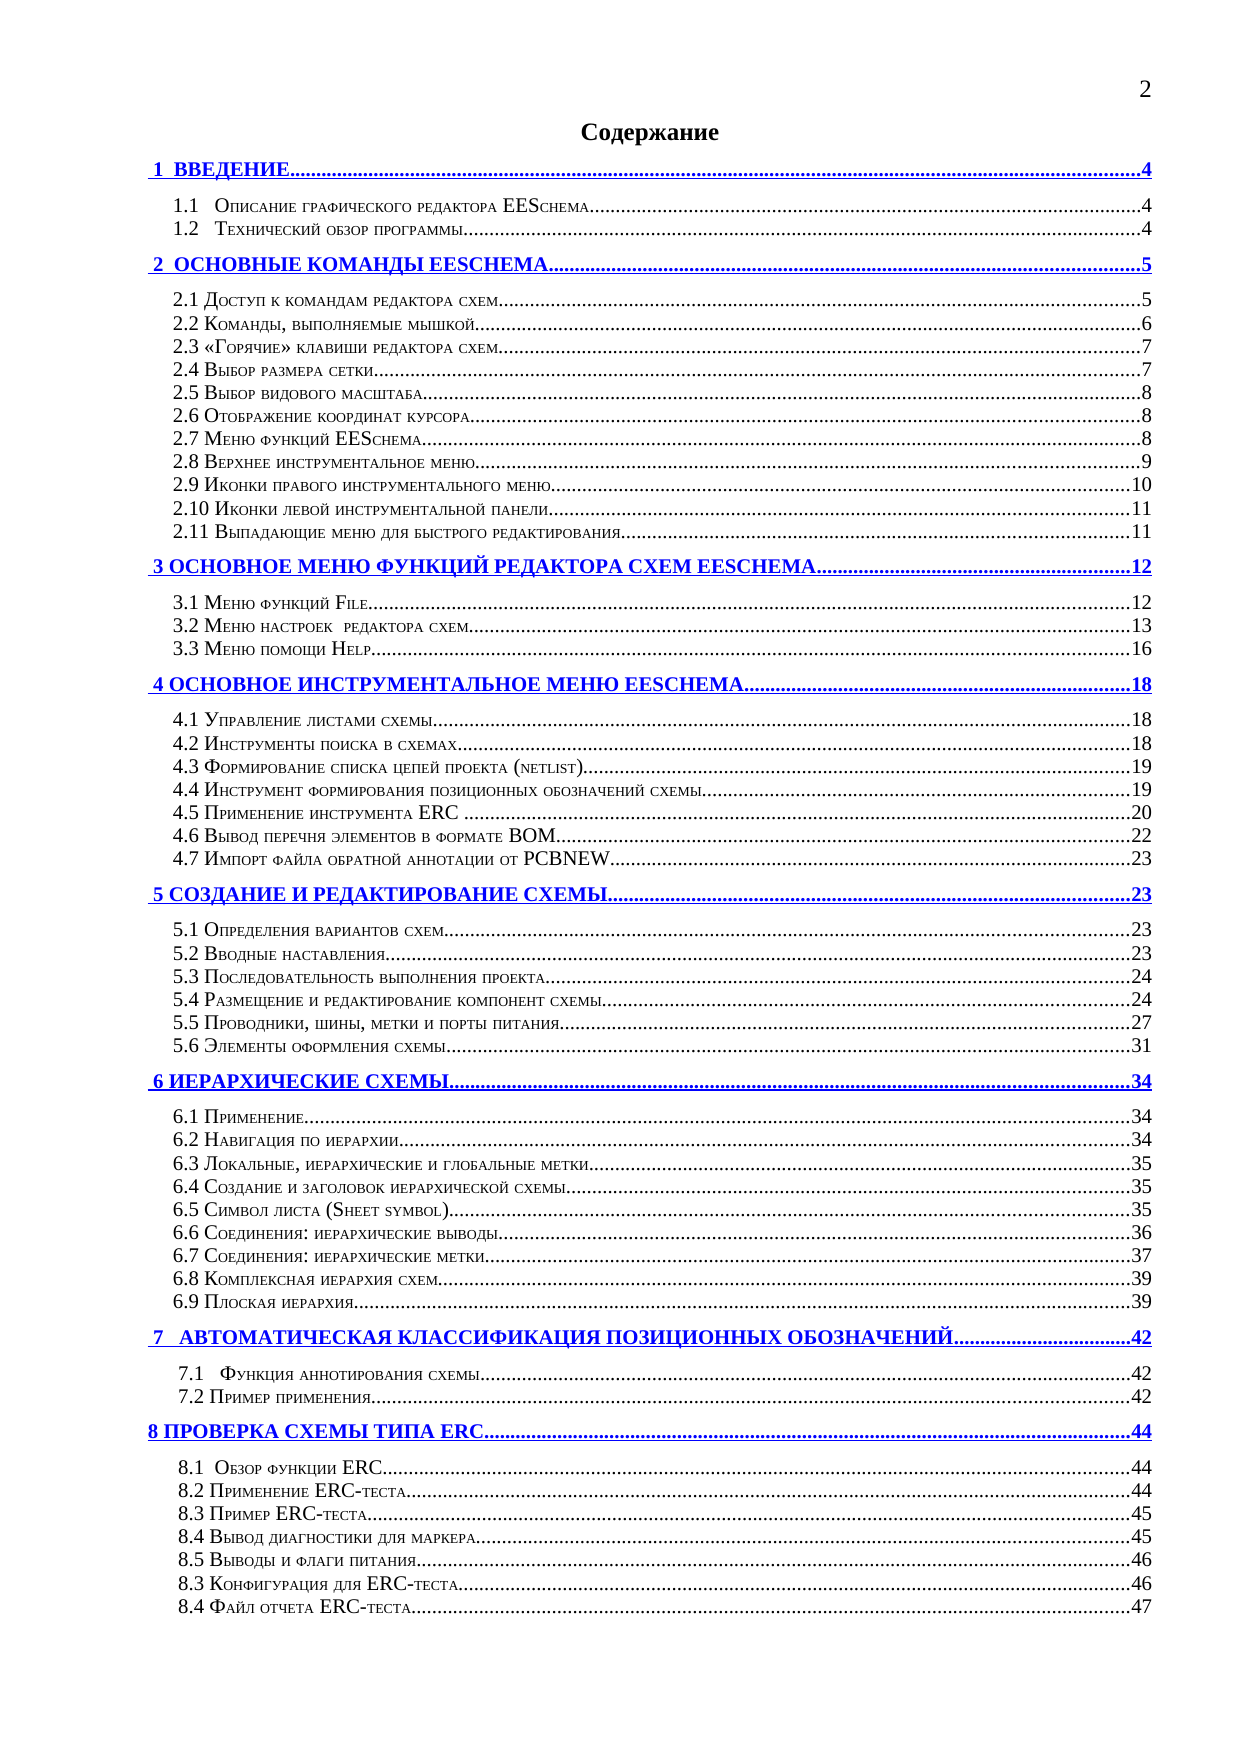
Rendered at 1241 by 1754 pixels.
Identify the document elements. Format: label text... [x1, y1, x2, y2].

text 8.4 Вывод диагностики для маркера 45 [173, 1525, 1152, 1548]
text 2.9 Иконки правого инструментального меню 10 [173, 473, 1152, 496]
text 2.2 Команды, выполняемые мышкой 6 [173, 311, 1152, 334]
text 6.7 Соединения: иерархические метки 37 [173, 1244, 1152, 1267]
text 2.10 Иконки левой инструментальной панели 11 [173, 496, 1152, 519]
text 4.1 Управление листами схемы 18 [173, 708, 1152, 731]
text 6.1 Применение 34 [173, 1105, 1152, 1128]
text 6.5 Символ листа (Sheet symbol) 35 [173, 1198, 1152, 1221]
text 6 Иерархические схемы 34 [148, 1069, 1152, 1089]
text 2.8 Верхнее инструментальное меню 9 [173, 450, 1152, 473]
text 7 Автоматическая классификация позиционных обозначений 42 [148, 1326, 1152, 1346]
text 6.3 Локальные, иерархические и глобальные метки 35 [173, 1151, 1152, 1174]
text 6.6 Соединения: иерархические выводы 36 [173, 1221, 1152, 1244]
text 8.1 Обзор функции ERC 44 [173, 1456, 1152, 1479]
text 5.5 Проводники, шины, метки и порты питания 27 [173, 1011, 1152, 1034]
text 4.3 Формирование списка цепей проекта (netlist) 19 [173, 754, 1152, 778]
text 4.4 Инструмент формирования позиционных обозначений схемы 19 [173, 778, 1152, 801]
text 5.6 Элементы оформления схемы 31 [173, 1034, 1152, 1057]
text 6.4 Создание и заголовок иерархической схемы 35 [173, 1174, 1152, 1198]
text 2.4 Выбор размера сетки 7 [173, 358, 1152, 381]
text 6.8 Комплексная иерархия схем 39 [173, 1267, 1152, 1290]
text 5 Создание и редактирование схемы 23 [148, 883, 1152, 903]
text 8.4 Файл отчета ERC-теста 47 [173, 1594, 1152, 1618]
text 5.4 Размещение и редактирование компонент схемы 24 [173, 988, 1152, 1011]
text 4 Основное инструментальное меню EESchema 18 [148, 673, 1152, 693]
text 7.2 Пример применения 42 [173, 1384, 1152, 1408]
text 2.7 Меню функций EESchema 8 [173, 427, 1152, 450]
text 3.3 Меню помощи Help 16 [173, 637, 1152, 660]
text 3.1 Меню функций File 12 [173, 591, 1152, 614]
text 4.5 Применение инструмента ERC 20 [173, 801, 1152, 824]
text 4.2 Инструменты поиска в схемах 18 [173, 731, 1152, 754]
text 8.3 Пример ERC-теста 45 [173, 1502, 1152, 1525]
text 2.3 «Горячие» клавиши редактора схем 7 [173, 334, 1152, 358]
text 8.3 Конфигурация для ERC-теста 46 [173, 1571, 1152, 1594]
text 2.5 Выбор видового масштаба 8 [173, 381, 1152, 404]
text 7.1 Функция аннотирования схемы 42 [173, 1361, 1152, 1384]
text 6.9 Плоская иерархия 39 [173, 1290, 1152, 1313]
text 1.2 Технический обзор программы 4 [173, 217, 1152, 240]
text 4.7 Импорт файла обратной аннотации от PCBNEW 23 [173, 847, 1152, 870]
text 2 Основные команды EESchema 5 [148, 253, 1152, 273]
text 8.2 Применение ERC-теста 44 [173, 1479, 1152, 1502]
text 4.6 Вывод перечня элементов в формате BOM 22 [173, 824, 1152, 847]
text 1.1 Описание графического редактора EESchema 4 [173, 194, 1152, 217]
text 2.1 Доступ к командам редактора схем 5 [173, 288, 1152, 311]
text 8 Проверка схемы типа ERC 44 [148, 1420, 1152, 1440]
text 2.11 Выпадающие меню для быстрого редактирования 11 [173, 519, 1152, 543]
text 3 Основное меню функций редактора схем EESchema 12 [148, 555, 1152, 575]
text 5.1 Определения вариантов схем 23 [173, 918, 1152, 941]
text 3.2 Меню настроек редактора схем 13 [173, 614, 1152, 637]
text 5.2 Вводные наставления 23 [173, 941, 1152, 964]
text 1 Введение 4 [148, 158, 1152, 178]
text 5.3 Последовательность выполнения проекта 24 [173, 964, 1152, 988]
text Содержание [148, 118, 1152, 146]
text 2.6 Отображение координат курсора 8 [173, 404, 1152, 427]
text 6.2 Навигация по иерархии 34 [173, 1128, 1152, 1151]
text 8.5 Выводы и флаги питания 46 [173, 1548, 1152, 1571]
